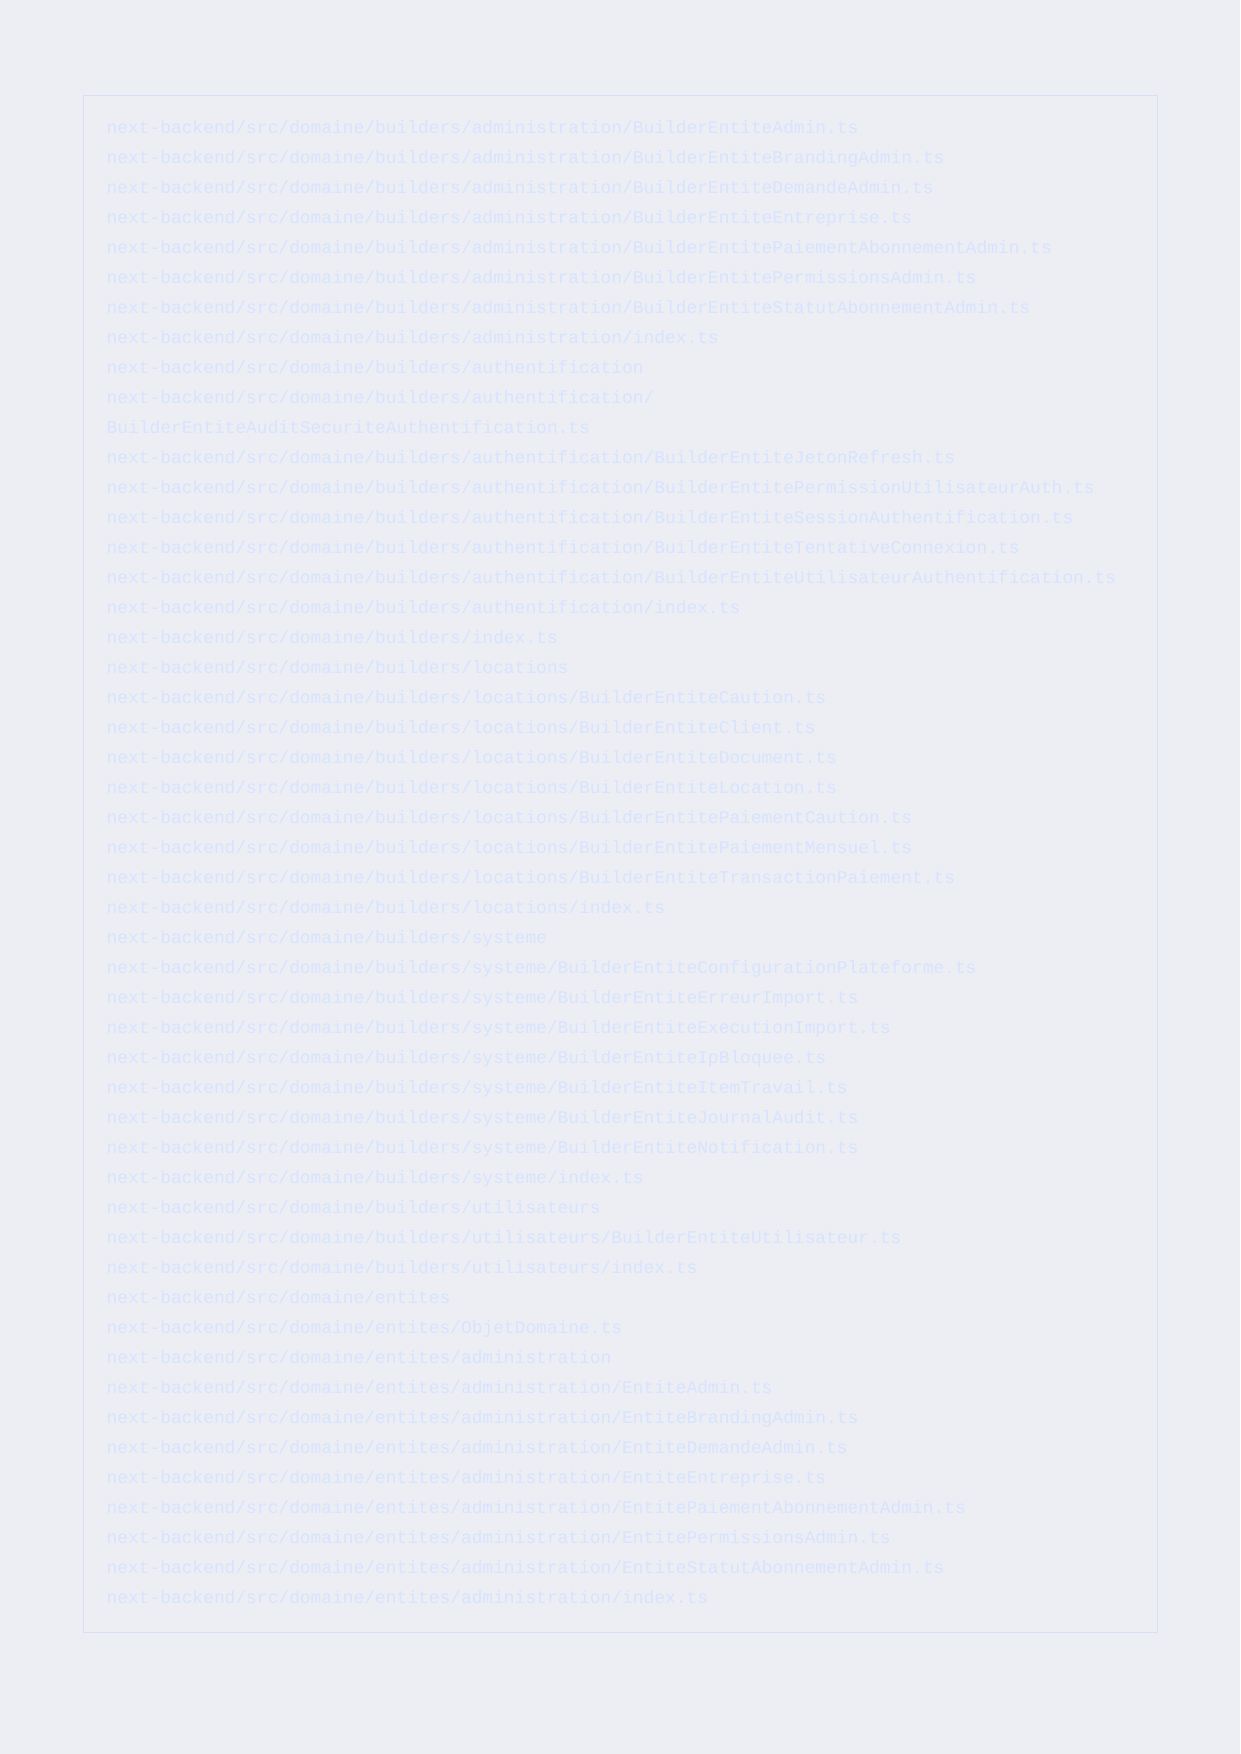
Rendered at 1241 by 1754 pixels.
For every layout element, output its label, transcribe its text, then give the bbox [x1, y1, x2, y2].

text next-backend/src/domaine/builders/administration/BuilderEntitePermissionsAdmin.ts [84, 244, 1157, 274]
text next-backend/src/domaine/builders/systeme/BuilderEntiteJournalAudit.ts [84, 1084, 1157, 1114]
text next-backend/src/domaine/builders/locations/BuilderEntiteCaution.ts [84, 664, 1157, 694]
text next-backend/src/domaine/builders/utilisateurs/BuilderEntiteUtilisateur.ts [84, 1204, 1157, 1234]
text next-backend/src/domaine/builders/administration/BuilderEntiteAdmin.ts [84, 96, 1157, 124]
text next-backend/src/domaine/builders/authentification/index.ts [84, 574, 1157, 604]
text next-backend/src/domaine/builders/administration/index.ts [84, 304, 1157, 334]
text next-backend/src/domaine/builders/locations [84, 634, 1157, 664]
text next-backend/src/domaine/builders/locations/BuilderEntiteClient.ts [84, 694, 1157, 724]
text next-backend/src/domaine/builders/authentification/BuilderEntitePermissionUtilisateurAuth.ts [84, 454, 1157, 484]
text next-backend/src/domaine/builders/systeme/BuilderEntiteIpBloquee.ts [84, 1024, 1157, 1054]
text next-backend/src/domaine/entites/administration/EntiteEntreprise.ts [84, 1444, 1157, 1474]
text next-backend/src/domaine/builders/locations/BuilderEntitePaiementMensuel.ts [84, 814, 1157, 844]
text next-backend/src/domaine/builders/utilisateurs/index.ts [84, 1234, 1157, 1264]
text next-backend/src/domaine/builders/administration/BuilderEntitePaiementAbonnementAdmin.ts [84, 214, 1157, 244]
text next-backend/src/domaine/builders/systeme/BuilderEntiteExecutionImport.ts [84, 994, 1157, 1024]
text next-backend/src/domaine/builders/locations/index.ts [84, 874, 1157, 904]
text next-backend/src/domaine/builders/administration/BuilderEntiteDemandeAdmin.ts [84, 154, 1157, 184]
text next-backend/src/domaine/entites/administration/EntiteStatutAbonnementAdmin.ts [84, 1534, 1157, 1564]
text next-backend/src/domaine/builders/systeme/index.ts [84, 1144, 1157, 1174]
text next-backend/src/domaine/entites/administration/EntiteAdmin.ts [84, 1354, 1157, 1384]
text next-backend/src/domaine/builders/index.ts [84, 604, 1157, 634]
text next-backend/src/domaine/builders/administration/BuilderEntiteBrandingAdmin.ts [84, 124, 1157, 154]
text next-backend/src/domaine/builders/systeme/BuilderEntiteErreurImport.ts [84, 964, 1157, 994]
text next-backend/src/domaine/builders/systeme/BuilderEntiteItemTravail.ts [84, 1054, 1157, 1084]
text next-backend/src/domaine/builders/authentification/BuilderEntiteJetonRefresh.ts [84, 424, 1157, 454]
text next-backend/src/domaine/builders/locations/BuilderEntitePaiementCaution.ts [84, 784, 1157, 814]
text next-backend/src/domaine/builders/authentification/BuilderEntiteUtilisateurAuthentification.ts [84, 544, 1157, 574]
text next-backend/src/domaine/builders/locations/BuilderEntiteLocation.ts [84, 754, 1157, 784]
text next-backend/src/domaine/entites/administration/EntiteBrandingAdmin.ts [84, 1384, 1157, 1414]
text next-backend/src/domaine/entites/administration/EntiteDemandeAdmin.ts [84, 1414, 1157, 1444]
text next-backend/src/domaine/entites/ObjetDomaine.ts [84, 1294, 1157, 1324]
text next-backend/src/domaine/builders/authentification/BuilderEntiteAuditSecuriteAuthentification.ts [84, 364, 1157, 424]
text next-backend/src/domaine/builders/authentification [84, 334, 1157, 364]
text next-backend/src/domaine/builders/utilisateurs [84, 1174, 1157, 1204]
text next-backend/src/domaine/entites/administration [84, 1324, 1157, 1354]
text next-backend/src/domaine/builders/authentification/BuilderEntiteTentativeConnexion.ts [84, 514, 1157, 544]
text next-backend/src/domaine/builders/authentification/BuilderEntiteSessionAuthentification.ts [84, 484, 1157, 514]
text next-backend/src/domaine/entites [84, 1264, 1157, 1294]
text next-backend/src/domaine/builders/locations/BuilderEntiteDocument.ts [84, 724, 1157, 754]
text next-backend/src/domaine/builders/systeme [84, 904, 1157, 934]
text next-backend/src/domaine/entites/administration/EntitePaiementAbonnementAdmin.ts [84, 1474, 1157, 1504]
text next-backend/src/domaine/builders/administration/BuilderEntiteStatutAbonnementAdmin.ts [84, 274, 1157, 304]
text next-backend/src/domaine/entites/administration/index.ts [84, 1564, 1157, 1632]
text next-backend/src/domaine/builders/administration/BuilderEntiteEntreprise.ts [84, 184, 1157, 214]
text next-backend/src/domaine/builders/systeme/BuilderEntiteConfigurationPlateforme.ts [84, 934, 1157, 964]
text next-backend/src/domaine/builders/systeme/BuilderEntiteNotification.ts [84, 1114, 1157, 1144]
text next-backend/src/domaine/entites/administration/EntitePermissionsAdmin.ts [84, 1504, 1157, 1534]
text next-backend/src/domaine/builders/locations/BuilderEntiteTransactionPaiement.ts [84, 844, 1157, 874]
